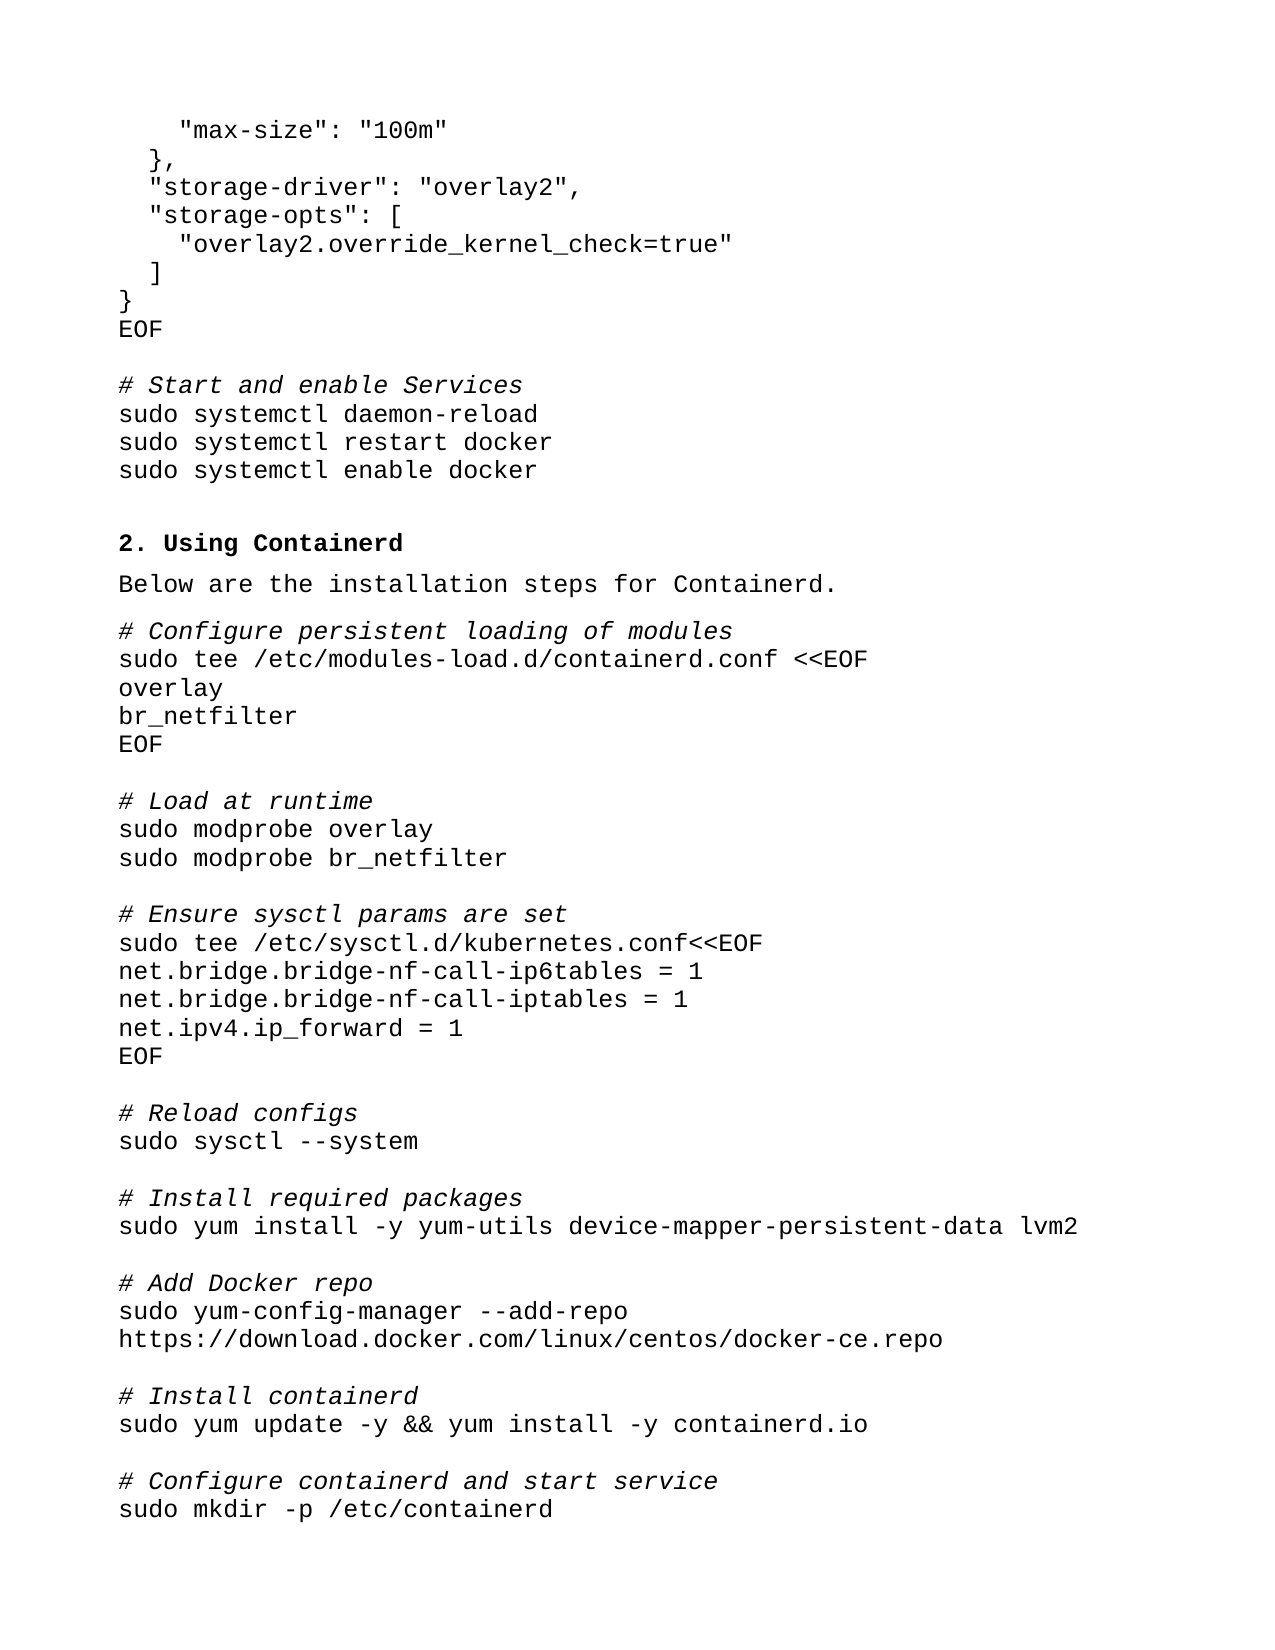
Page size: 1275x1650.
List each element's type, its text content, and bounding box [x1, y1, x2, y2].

text # Start and enable Services [118, 373, 1157, 401]
text sudo sysctl --system [118, 1128, 1157, 1157]
text "max-size": "100m" [118, 118, 1157, 146]
text net.bridge.bridge-nf-call-iptables = 1 [118, 987, 1157, 1015]
text # Load at runtime [118, 788, 1157, 817]
text sudo modprobe overlay [118, 817, 1157, 845]
text ] [118, 260, 1157, 288]
text "storage-driver": "overlay2", [118, 175, 1157, 203]
text EOF [118, 732, 1157, 760]
text overlay [118, 675, 1157, 703]
text sudo tee /etc/sysctl.d/kubernetes.conf<<EOF [118, 930, 1157, 958]
text "overlay2.override_kernel_check=true" [118, 231, 1157, 260]
text # Install containerd [118, 1383, 1157, 1412]
text # Install required packages [118, 1185, 1157, 1213]
text sudo systemctl daemon-reload [118, 401, 1157, 430]
text # Configure containerd and start service [118, 1468, 1157, 1497]
text "storage-opts": [ [118, 203, 1157, 231]
text } [118, 288, 1157, 316]
text EOF [118, 316, 1157, 345]
text sudo yum install -y yum-utils device-mapper-persistent-data lvm2 [118, 1213, 1157, 1242]
text sudo modprobe br_netfilter [118, 845, 1157, 873]
text # Ensure sysctl params are set [118, 902, 1157, 930]
text # Reload configs [118, 1100, 1157, 1128]
text br_netfilter [118, 703, 1157, 732]
text net.bridge.bridge-nf-call-ip6tables = 1 [118, 958, 1157, 987]
text Below are the installation steps for Containerd. [118, 571, 1157, 600]
text # Add Docker repo [118, 1270, 1157, 1298]
text EOF [118, 1043, 1157, 1072]
text # Configure persistent loading of modules [118, 618, 1157, 647]
text sudo mkdir -p /etc/containerd [118, 1497, 1157, 1525]
text net.ipv4.ip_forward = 1 [118, 1015, 1157, 1043]
text sudo yum update -y && yum install -y containerd.io [118, 1412, 1157, 1440]
text }, [118, 146, 1157, 175]
text sudo systemctl enable docker [118, 458, 1157, 486]
text sudo systemctl restart docker [118, 430, 1157, 458]
text sudo yum-config-manager --add-repo https://download.docker.com/linux/centos/docker-ce.repo [118, 1298, 1157, 1355]
text sudo tee /etc/modules-load.d/containerd.conf <<EOF [118, 647, 1157, 675]
subtitle 2. Using Containerd [118, 531, 1157, 559]
